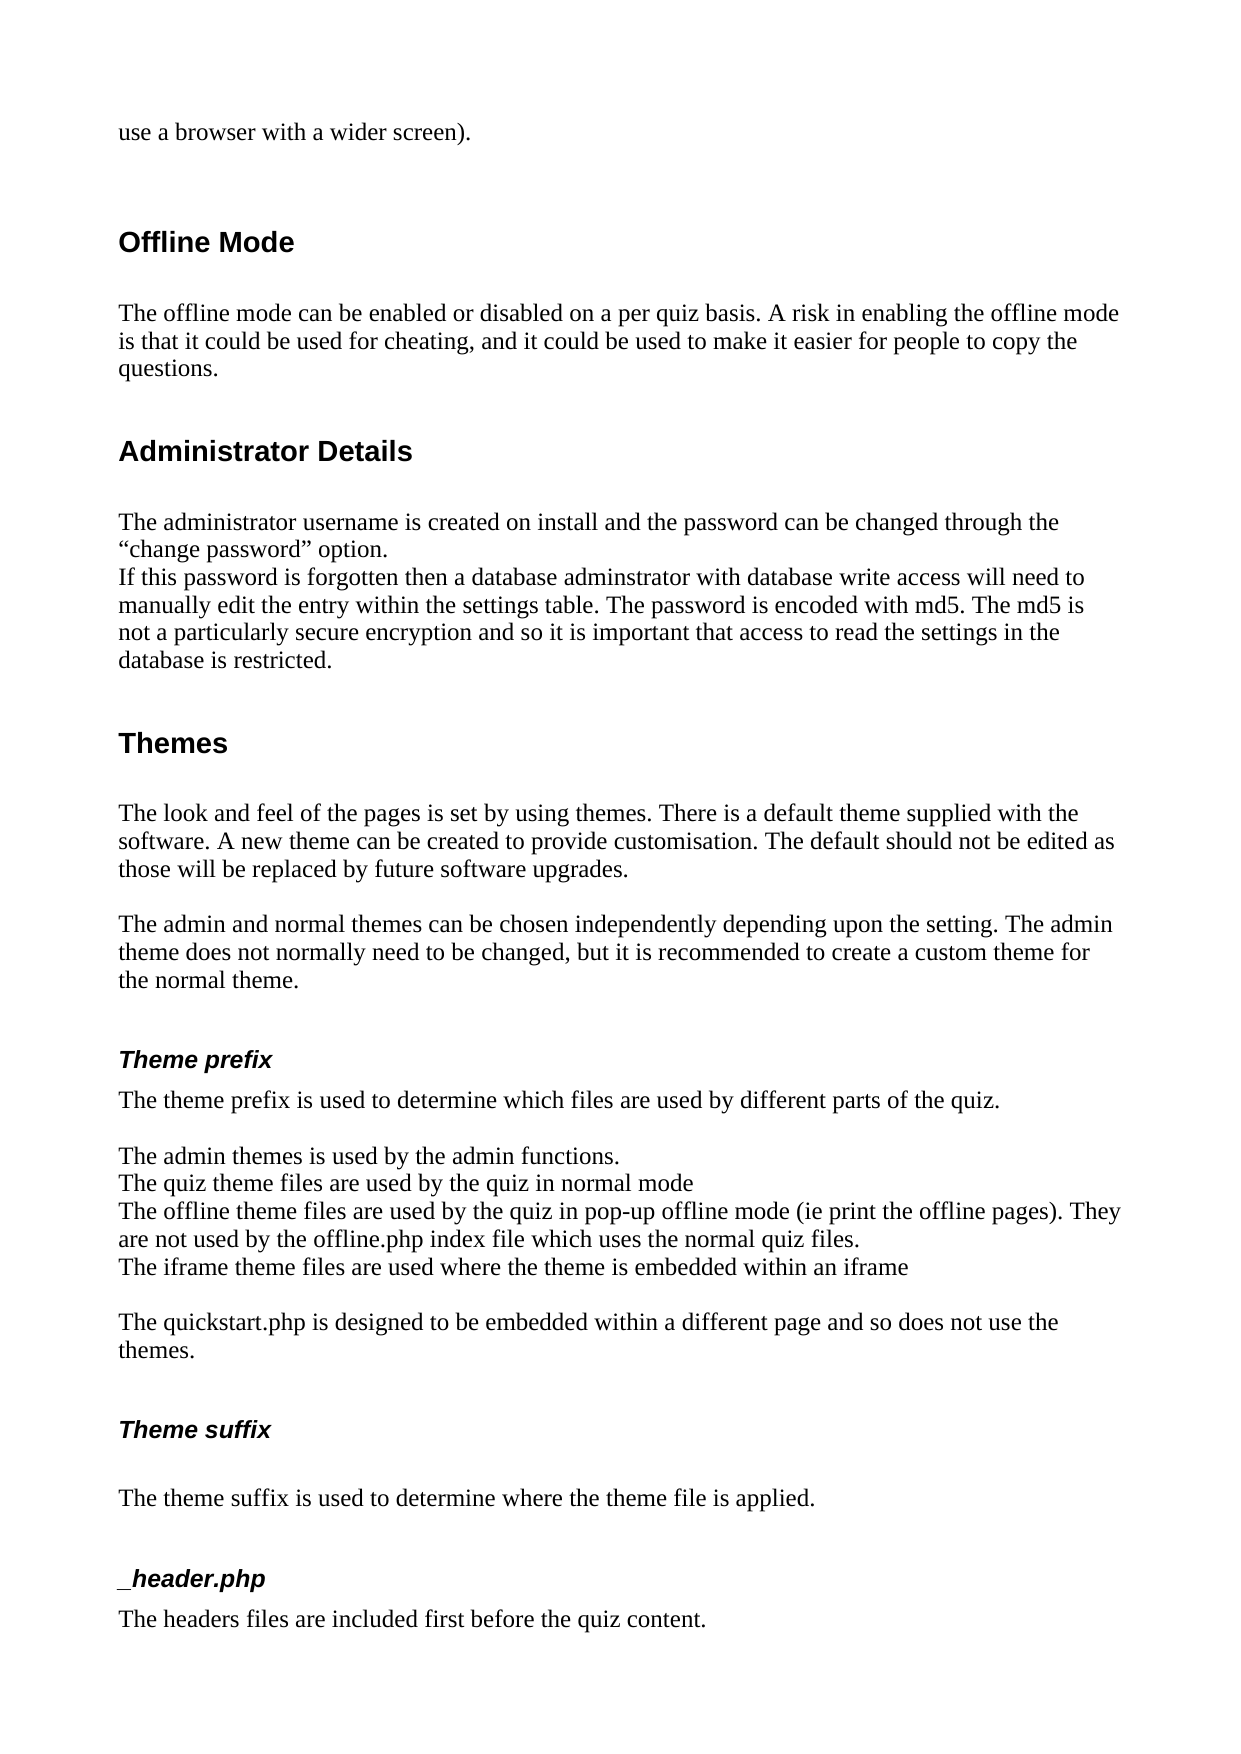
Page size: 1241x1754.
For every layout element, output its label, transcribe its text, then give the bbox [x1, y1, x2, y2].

text The quiz theme files are used by the quiz in normal mode [118, 1169, 1122, 1197]
subtitle Themes [118, 727, 1122, 759]
text The iframe theme files are used where the theme is embedded within an iframe [118, 1253, 1122, 1280]
text The offline theme files are used by the quiz in pop-up offline mode (ie print the offline pages). They are not used by the offline.php index file which uses the normal quiz files. [118, 1197, 1122, 1253]
text use a browser with a wider screen). [118, 118, 1122, 146]
text The offline mode can be enabled or disabled on a per quiz basis. A risk in enabling the offline mode is that it could be used for cheating, and it could be used to make it easier for people to copy the questions. [118, 299, 1122, 382]
subtitle Theme prefix [118, 1046, 1122, 1074]
text The admin and normal themes can be chosen independently depending upon the setting. The admin theme does not normally need to be changed, but it is recommended to create a custom theme for the normal theme. [118, 910, 1122, 993]
text If this password is forgotten then a database adminstrator with database write access will need to manually edit the entry within the settings table. The password is encoded with md5. The md5 is not a particularly secure encryption and so it is important that access to read the settings in the database is restricted. [118, 563, 1122, 674]
text The admin themes is used by the admin functions. [118, 1142, 1122, 1169]
subtitle Theme suffix [118, 1416, 1122, 1444]
text The theme prefix is used to determine which files are used by different parts of the quiz. [118, 1086, 1122, 1114]
text The look and feel of the pages is set by using themes. There is a default theme supplied with the software. A new theme can be created to provide customisation. The default should not be edited as those will be replaced by future software upgrades. [118, 799, 1122, 883]
subtitle Administrator Details [118, 435, 1122, 467]
text The headers files are included first before the quiz content. [118, 1605, 1122, 1632]
text The administrator username is created on install and the password can be changed through the “change password” option. [118, 508, 1122, 563]
text The theme suffix is used to determine where the theme file is applied. [118, 1484, 1122, 1512]
text The quickstart.php is designed to be embedded within a different page and so does not use the themes. [118, 1308, 1122, 1363]
subtitle _header.php [118, 1564, 1122, 1592]
subtitle Offline Mode [118, 226, 1122, 259]
